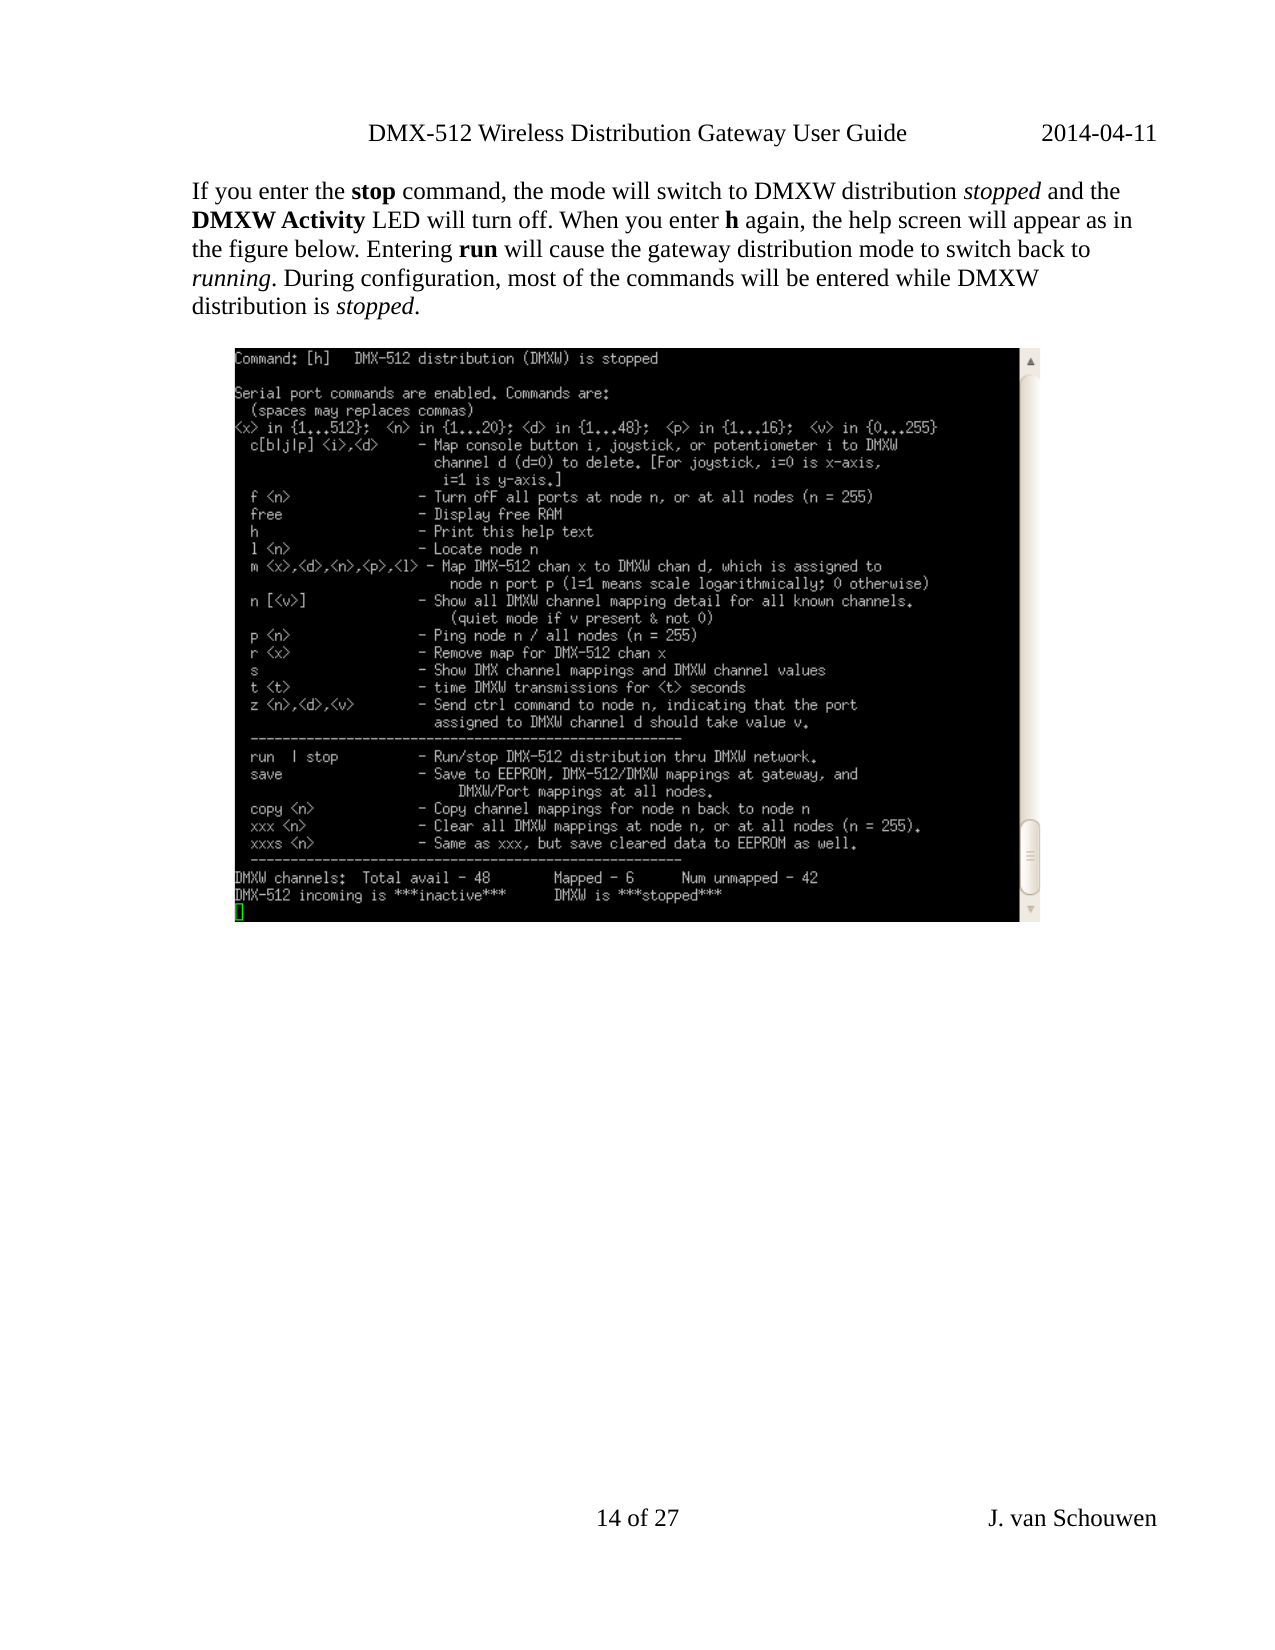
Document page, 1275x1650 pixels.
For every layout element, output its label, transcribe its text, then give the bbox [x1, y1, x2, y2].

picture [234, 348, 1041, 922]
text If you enter the stop command, the mode will switch to DMXW distribution stopped and the DMXW Activity LED will turn off. When you enter h again, the help screen will appear as in the figure below. Entering run will cause the gateway distribution mode to switch back to running. During configuration, most of the commands will be entered while DMXW distribution is stopped. [192, 176, 1157, 349]
